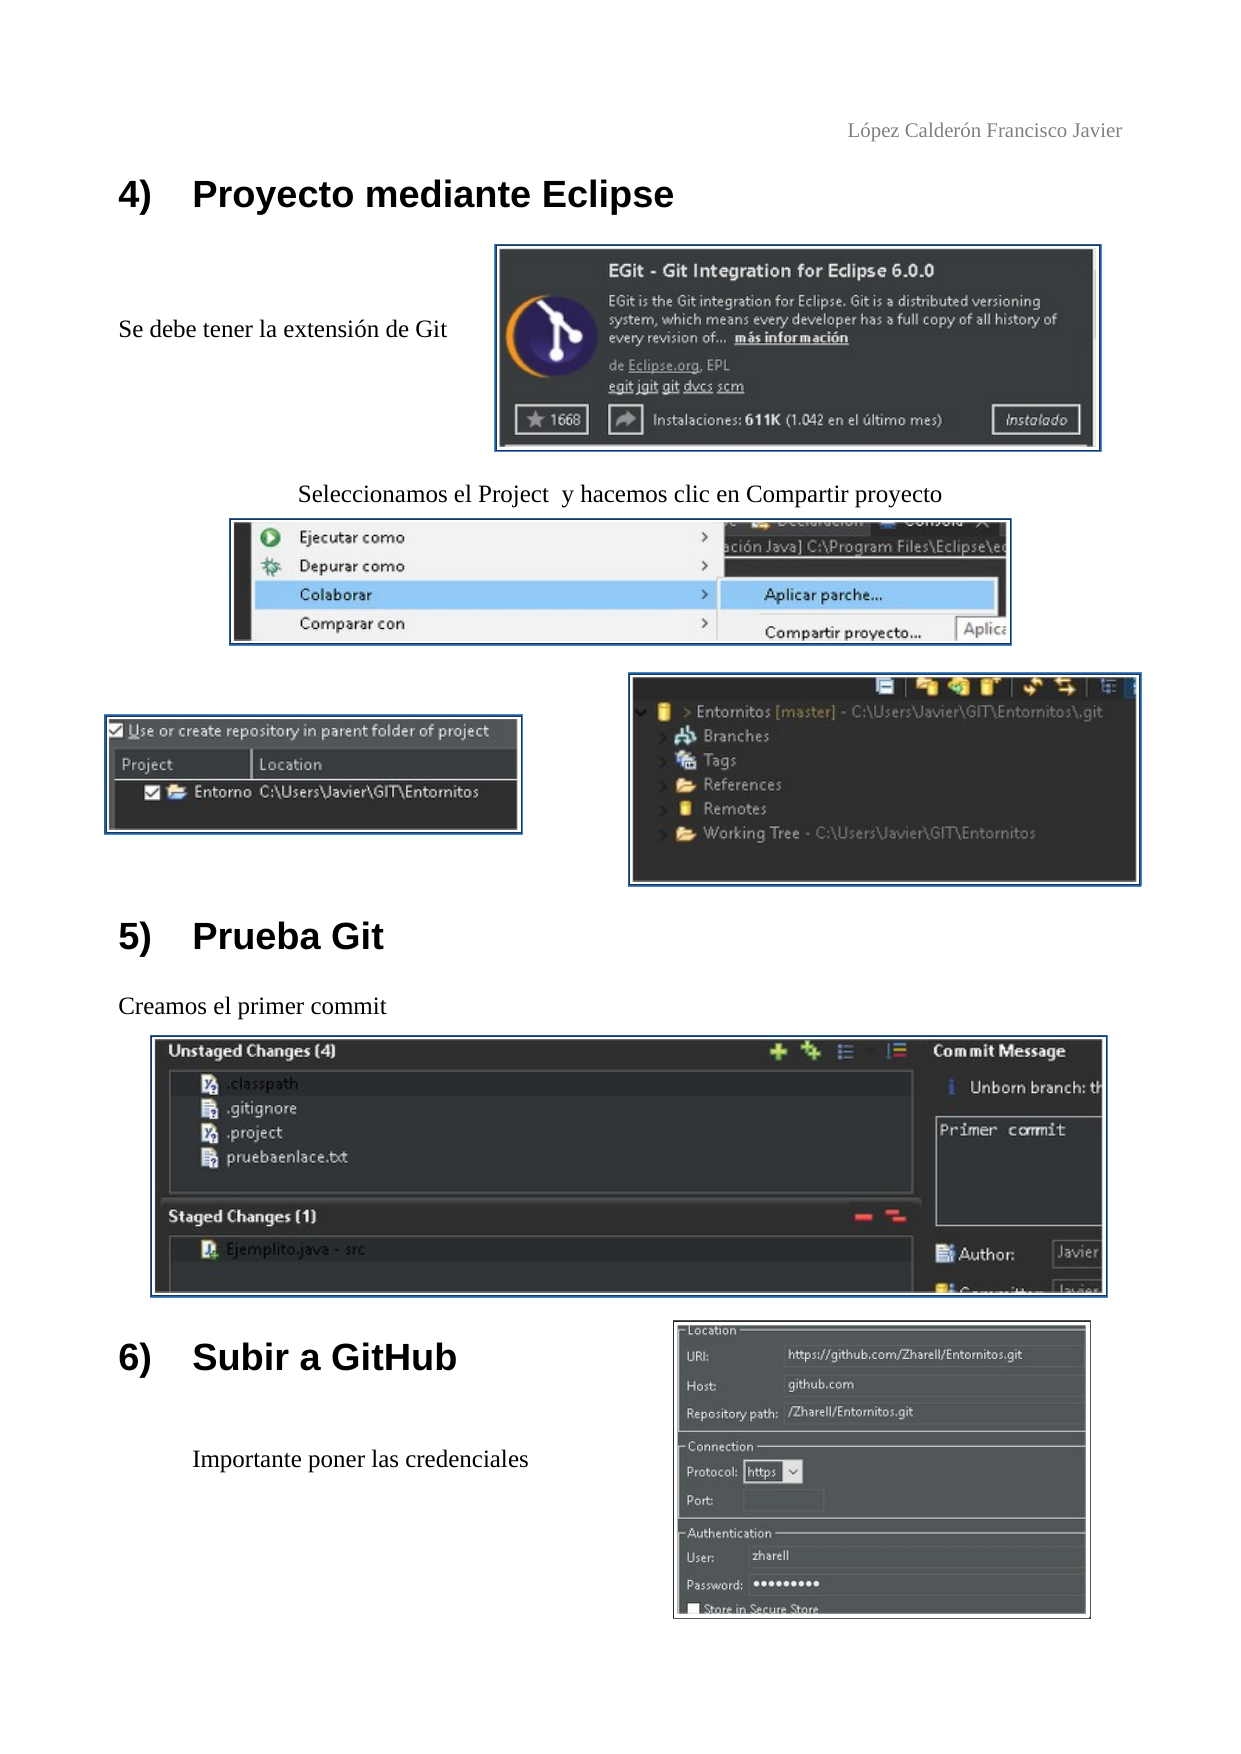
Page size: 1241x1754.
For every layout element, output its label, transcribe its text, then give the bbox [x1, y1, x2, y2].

picture [154, 1039, 1103, 1293]
text Importante poner las credenciales [118, 1444, 672, 1473]
picture [677, 1325, 1086, 1614]
picture [233, 522, 1007, 641]
text Seleccionamos el Project y hacemos clic en Compartir proyecto [118, 479, 1122, 508]
picture [499, 248, 1097, 447]
subtitle Subir a GitHub [118, 1334, 672, 1378]
subtitle [1091, 1334, 1122, 1378]
picture [108, 719, 518, 830]
subtitle Prueba Git [118, 914, 1122, 958]
text Creamos el primer commit [118, 991, 1122, 1019]
text Se debe tener la extensión de Git [118, 314, 494, 343]
subtitle Proyecto mediante Eclipse [118, 172, 1122, 215]
text [1091, 1444, 1122, 1473]
picture [632, 677, 1137, 882]
